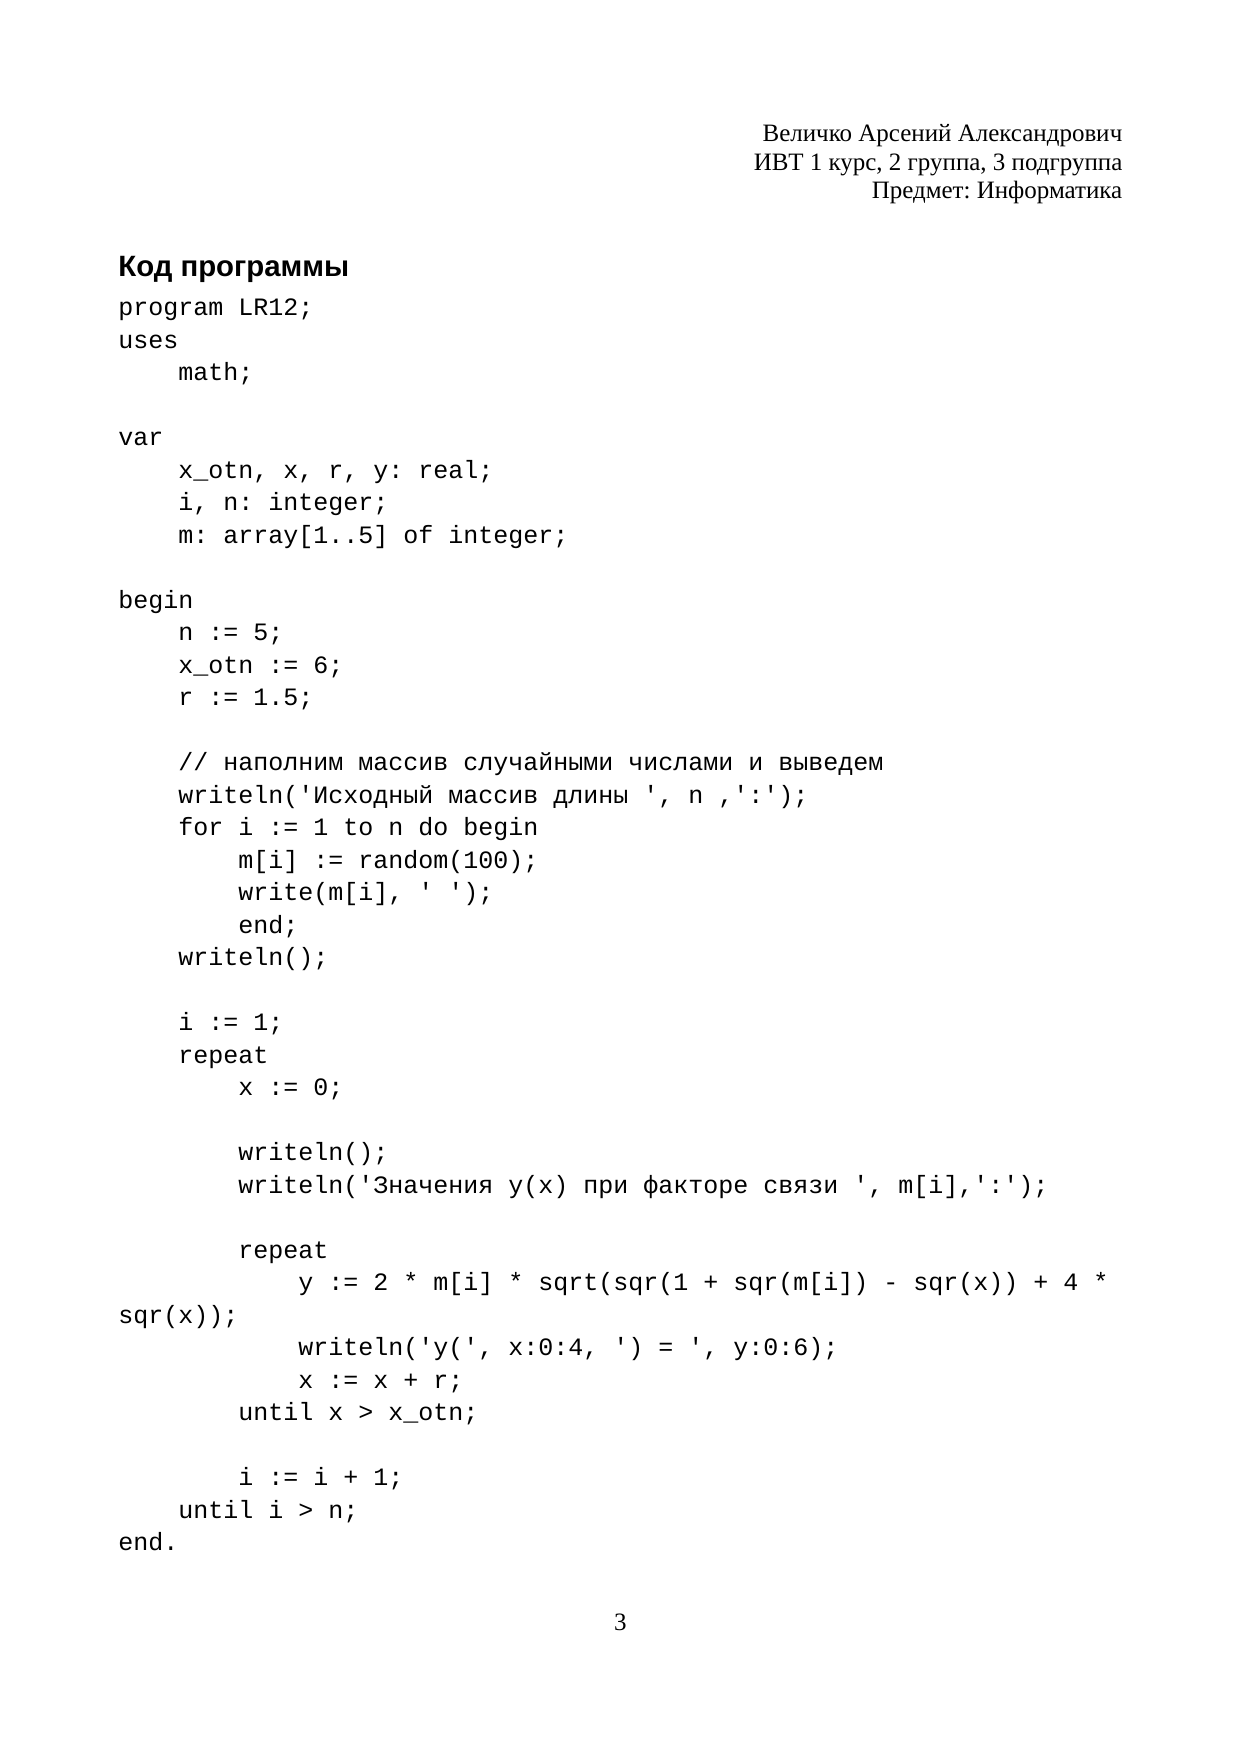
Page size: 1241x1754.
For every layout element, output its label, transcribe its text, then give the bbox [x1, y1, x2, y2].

text end. [118, 1530, 1122, 1558]
text uses [118, 327, 1122, 356]
text for i := 1 to n do begin [118, 815, 1122, 843]
text m: array[1..5] of integer; [118, 522, 1122, 551]
text write(m[i], ' '); [118, 880, 1122, 908]
subtitle Код программы [118, 248, 1122, 282]
text i, n: integer; [118, 490, 1122, 518]
text writeln('Исходный массив длины ', n ,':'); [118, 782, 1122, 811]
text writeln('y(', x:0:4, ') = ', y:0:6); [118, 1335, 1122, 1363]
text // наполним массив случайными числами и выведем [118, 750, 1122, 778]
text n := 5; [118, 620, 1122, 648]
text x := 0; [118, 1075, 1122, 1103]
text program LR12; [118, 295, 1122, 323]
text writeln(); [118, 945, 1122, 973]
text end; [118, 912, 1122, 941]
text until i > n; [118, 1497, 1122, 1526]
text m[i] := random(100); [118, 847, 1122, 876]
text x := x + r; [118, 1367, 1122, 1396]
text writeln(); [118, 1140, 1122, 1168]
text until x > x_otn; [118, 1400, 1122, 1428]
text i := 1; [118, 1010, 1122, 1038]
text x_otn, x, r, y: real; [118, 457, 1122, 486]
text begin [118, 587, 1122, 616]
text r := 1.5; [118, 685, 1122, 713]
text repeat [118, 1042, 1122, 1071]
text x_otn := 6; [118, 652, 1122, 681]
text writeln('Значения y(x) при факторе связи ', m[i],':'); [118, 1172, 1122, 1201]
text y := 2 * m[i] * sqrt(sqr(1 + sqr(m[i]) - sqr(x)) + 4 * sqr(x)); [118, 1270, 1122, 1331]
text i := i + 1; [118, 1465, 1122, 1493]
text var [118, 425, 1122, 453]
text repeat [118, 1237, 1122, 1266]
text math; [118, 360, 1122, 388]
